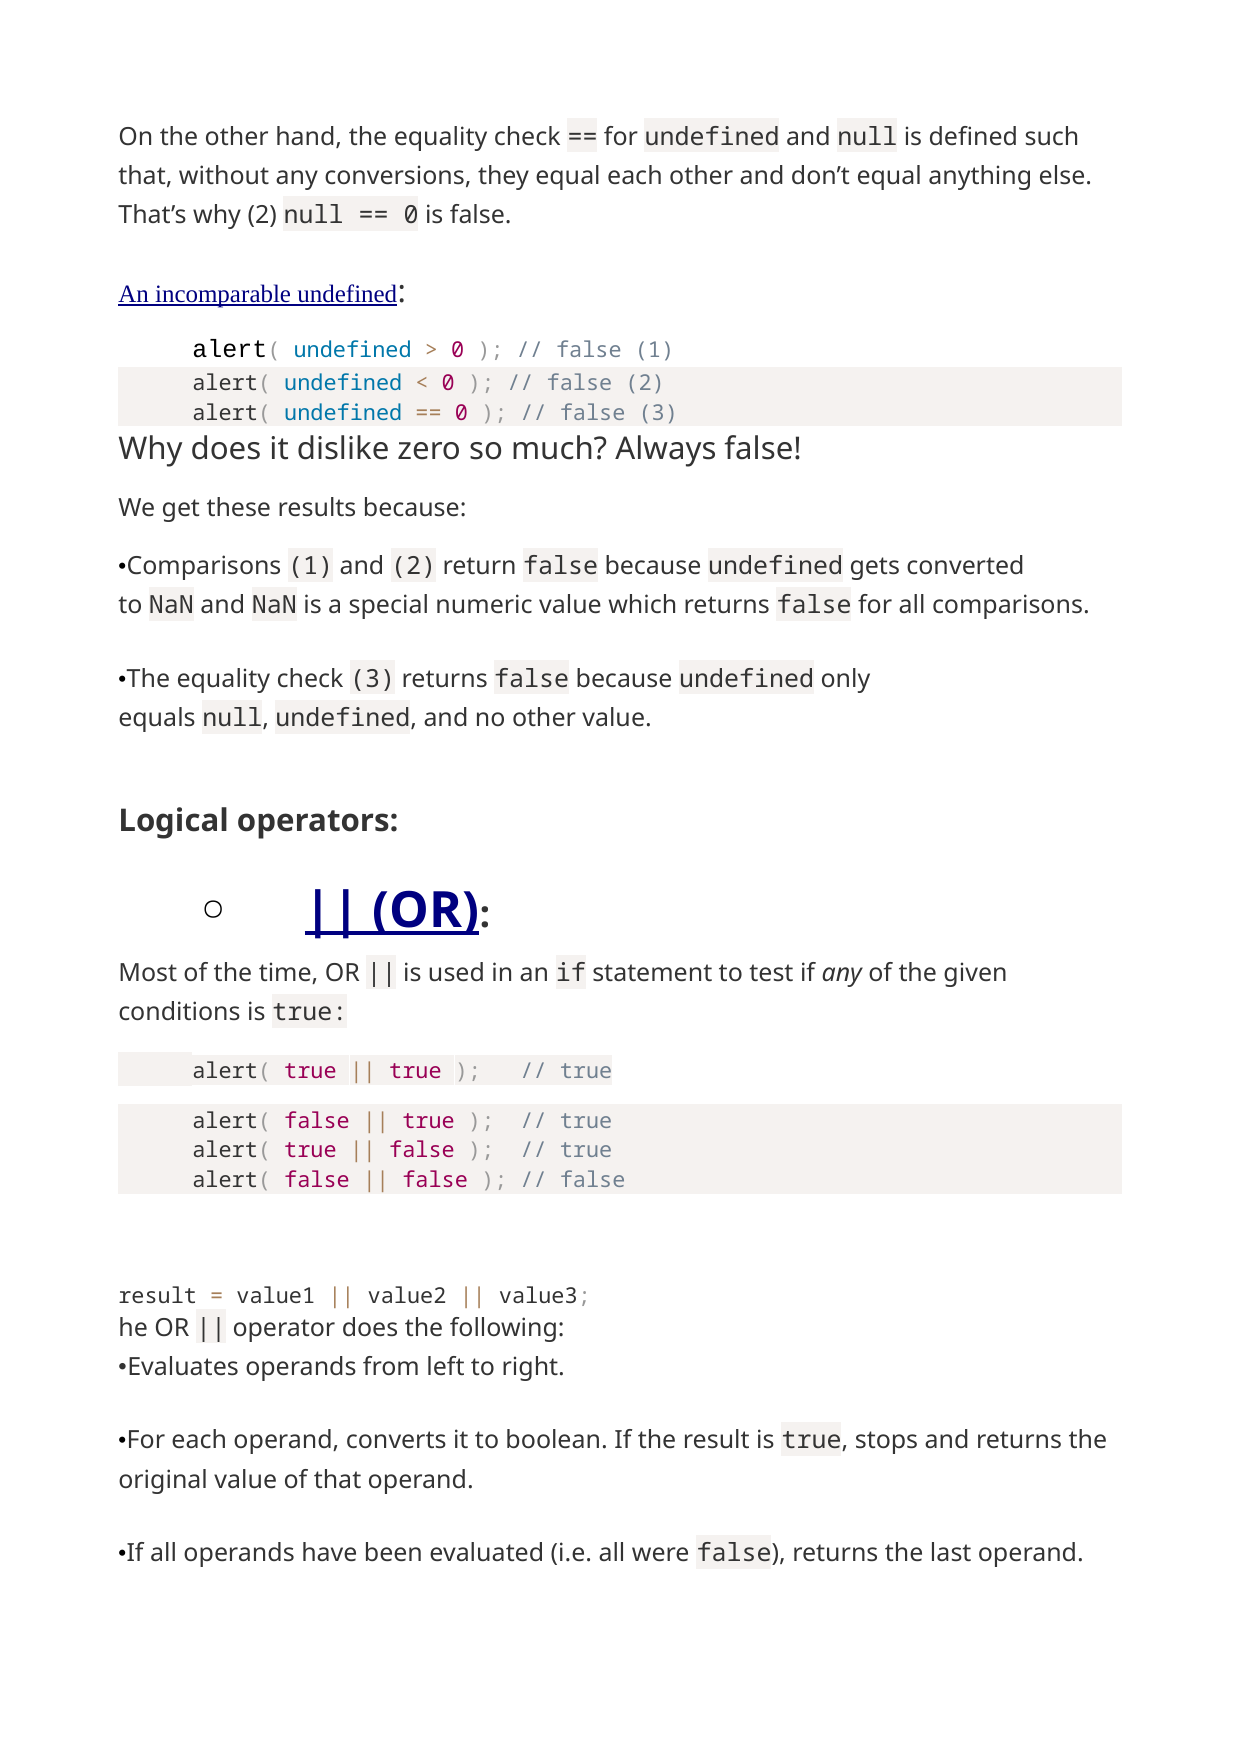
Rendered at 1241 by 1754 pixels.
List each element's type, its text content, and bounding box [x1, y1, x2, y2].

text alert( false || true ); // true [118, 1104, 1122, 1134]
subtitle An incomparable undefined: [118, 269, 1122, 312]
list Evaluates operands from left to right. [118, 1348, 1122, 1383]
list The equality check (3) returns false because undefined only equals null, undefined, and no other value. [118, 660, 1122, 734]
text On the other hand, the equality check == for undefined and null is defined such that, without any conversions, they equal each other and don’t equal anything else. That’s why (2) null == 0 is false. [118, 118, 1122, 231]
text alert( undefined < 0 ); // false (2) [118, 367, 1122, 396]
text alert( false || false ); // false [118, 1164, 1122, 1194]
text Most of the time, OR || is used in an if statement to test if any of the given conditions is true: [118, 955, 1122, 1028]
text We get these results because: [118, 490, 1122, 524]
subtitle || (OR): [193, 874, 1122, 942]
text Why does it dislike zero so much? Always false! [118, 426, 1122, 469]
subtitle Logical operators: [118, 798, 1122, 841]
list Comparisons (1) and (2) return false because undefined gets converted to NaN and NaN is a special numeric value which returns false for all comparisons. [118, 548, 1122, 621]
text result = value1 || value2 || value3; [118, 1279, 1122, 1309]
text alert( true || true ); // true [118, 1052, 1122, 1086]
text he OR || operator does the following: [118, 1309, 1122, 1343]
text alert( undefined > 0 ); // false (1) [118, 324, 1122, 367]
list If all operands have been evaluated (i.e. all were false), returns the last operand. [118, 1535, 1122, 1569]
text alert( undefined == 0 ); // false (3) [118, 396, 1122, 426]
text alert( true || false ); // true [118, 1134, 1122, 1164]
list For each operand, converts it to boolean. If the result is true, stops and returns the original value of that operand. [118, 1422, 1122, 1495]
